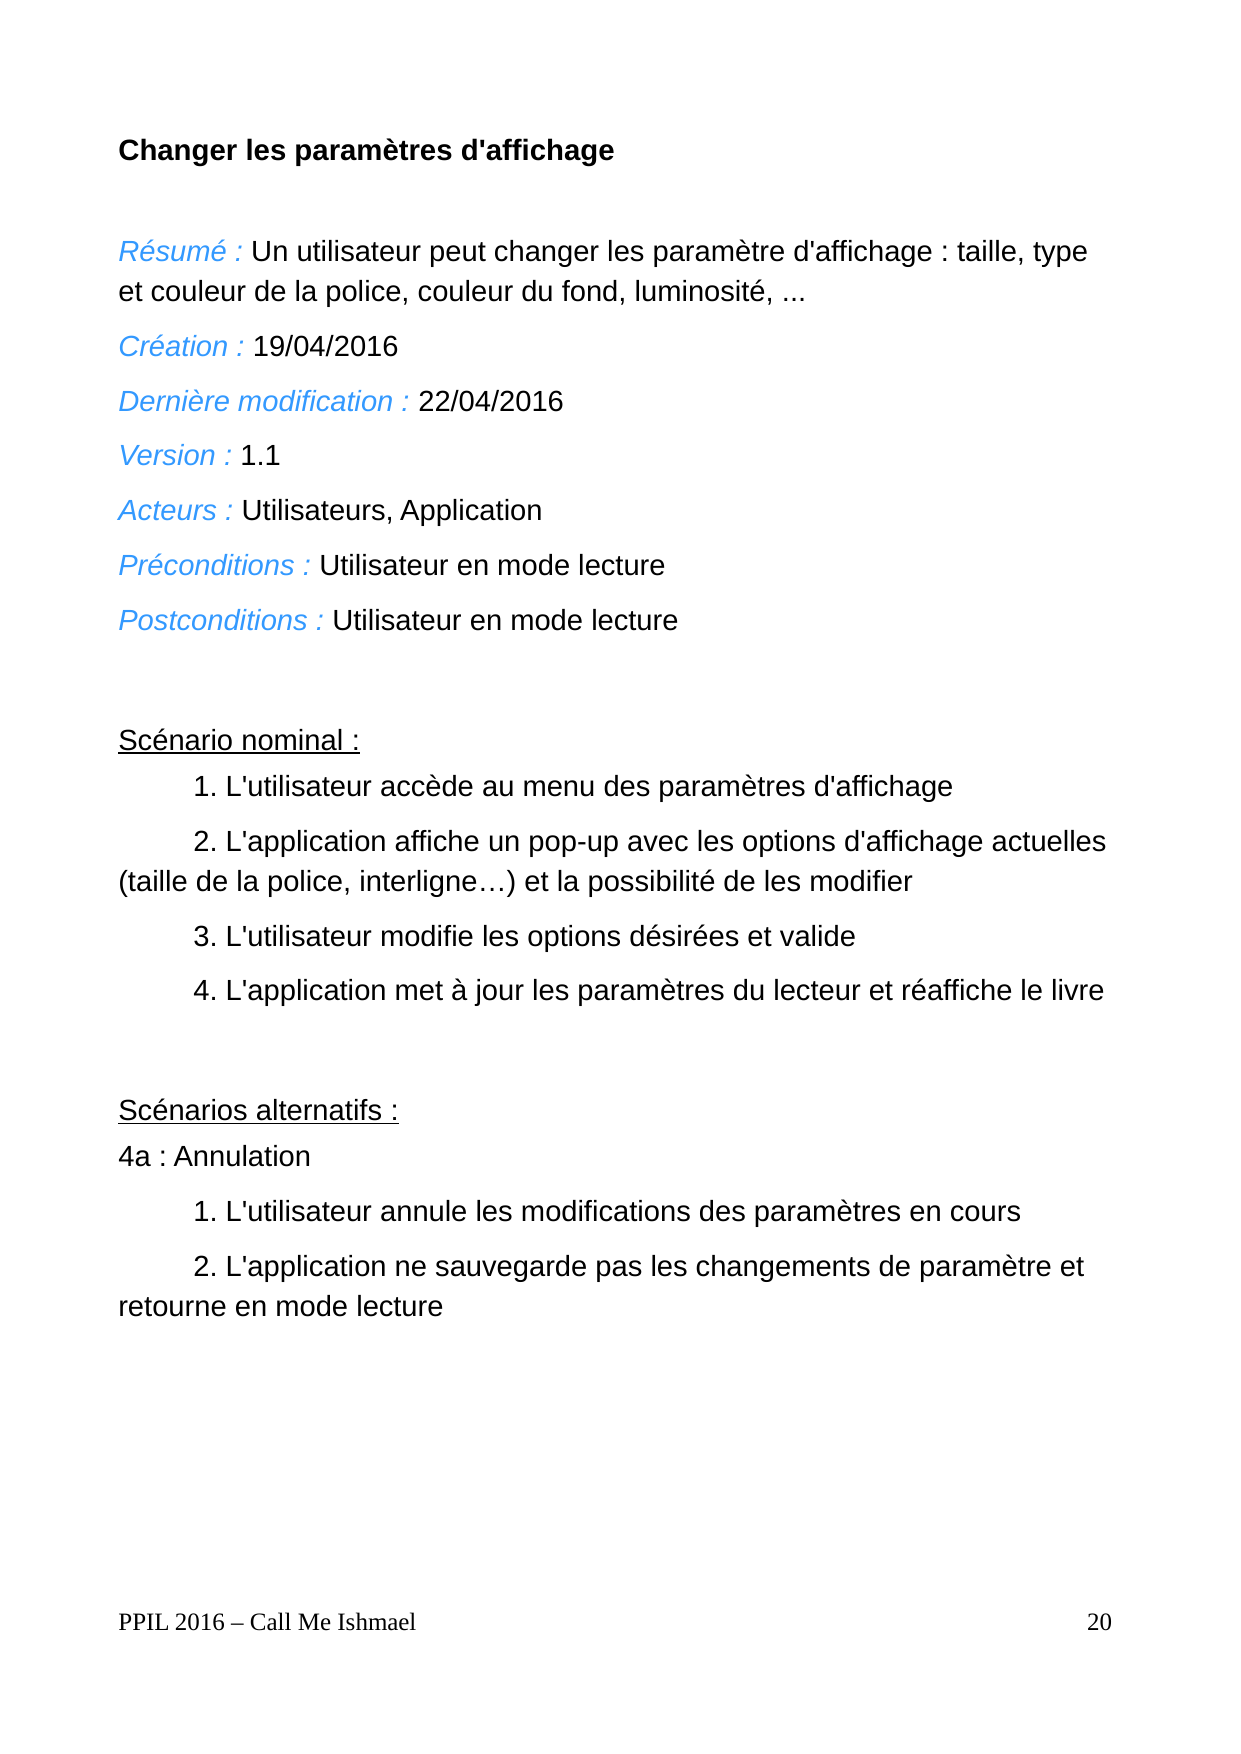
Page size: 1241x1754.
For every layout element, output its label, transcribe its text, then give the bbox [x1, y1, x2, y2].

text Résumé : Un utilisateur peut changer les paramètre d'affichage : taille, type et couleur de la police, couleur du fond, luminosité, ... [118, 234, 1122, 307]
text 1. L'utilisateur annule les modifications des paramètres en cours [118, 1194, 1122, 1228]
subtitle Changer les paramètres d'affichage [118, 133, 1122, 166]
text 4. L'application met à jour les paramètres du lecteur et réaffiche le livre [118, 973, 1122, 1007]
text Acteurs : Utilisateurs, Application [118, 493, 1122, 527]
text Préconditions : Utilisateur en mode lecture [118, 548, 1122, 581]
text Version : 1.1 [118, 438, 1122, 472]
text Dernière modification : 22/04/2016 [118, 383, 1122, 417]
text Postconditions : Utilisateur en mode lecture [118, 603, 1122, 636]
text Création : 19/04/2016 [118, 329, 1122, 362]
subtitle Scénarios alternatifs : [118, 1093, 1122, 1127]
text 4a : Annulation [118, 1139, 1122, 1173]
text 1. L'utilisateur accède au menu des paramètres d'affichage [118, 769, 1122, 802]
text 2. L'application affiche un pop-up avec les options d'affichage actuelles (taille de la police, interligne…) et la possibilité de les modifier [118, 823, 1122, 897]
text 2. L'application ne sauvegarde pas les changements de paramètre et retourne en mode lecture [118, 1249, 1122, 1323]
text 3. L'utilisateur modifie les options désirées et valide [118, 918, 1122, 952]
subtitle Scénario nominal : [118, 723, 1122, 756]
